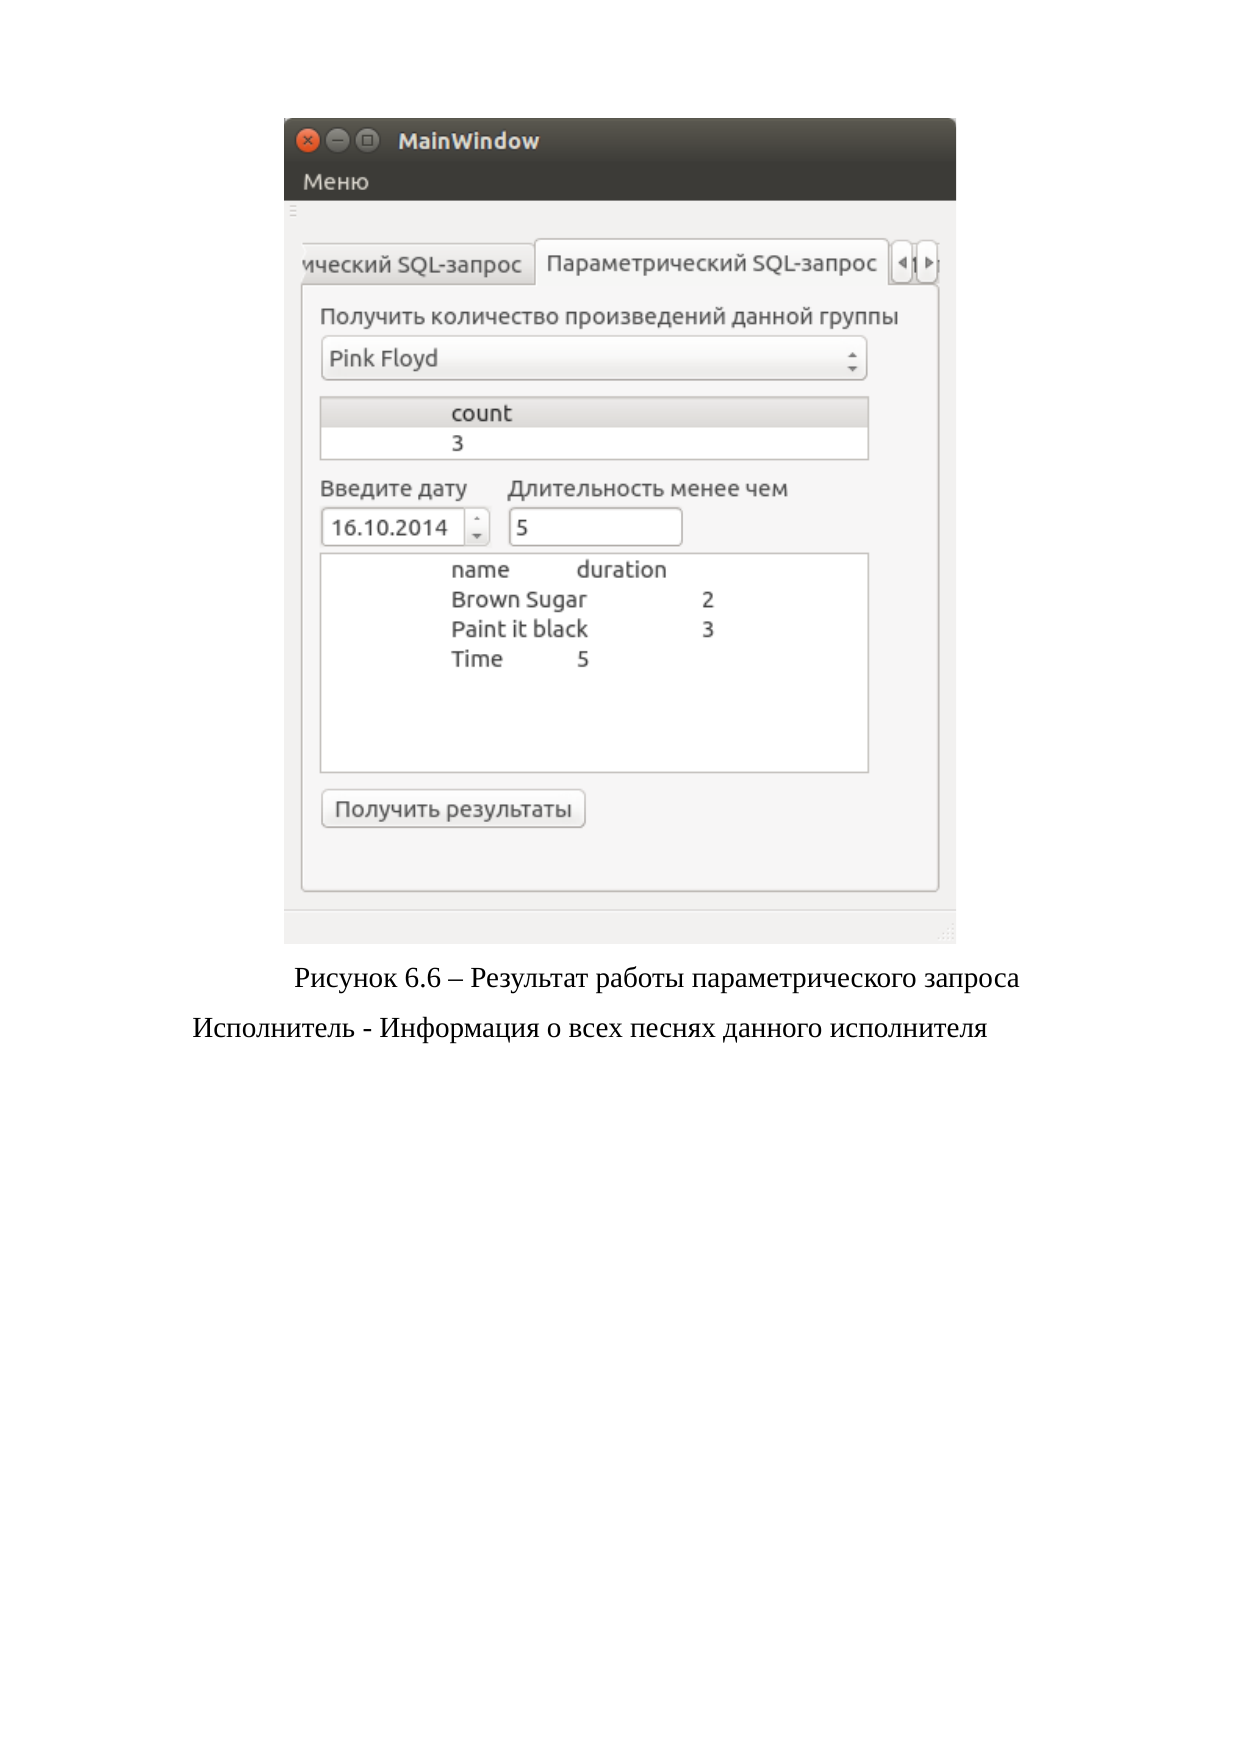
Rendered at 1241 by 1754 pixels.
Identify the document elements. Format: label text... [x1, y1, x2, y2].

text Исполнитель - Информация о всех песнях данного исполнителя [118, 1010, 1122, 1044]
text Рисунок 6.6 – Результат работы параметрического запроса [118, 118, 1122, 993]
picture [284, 118, 957, 944]
